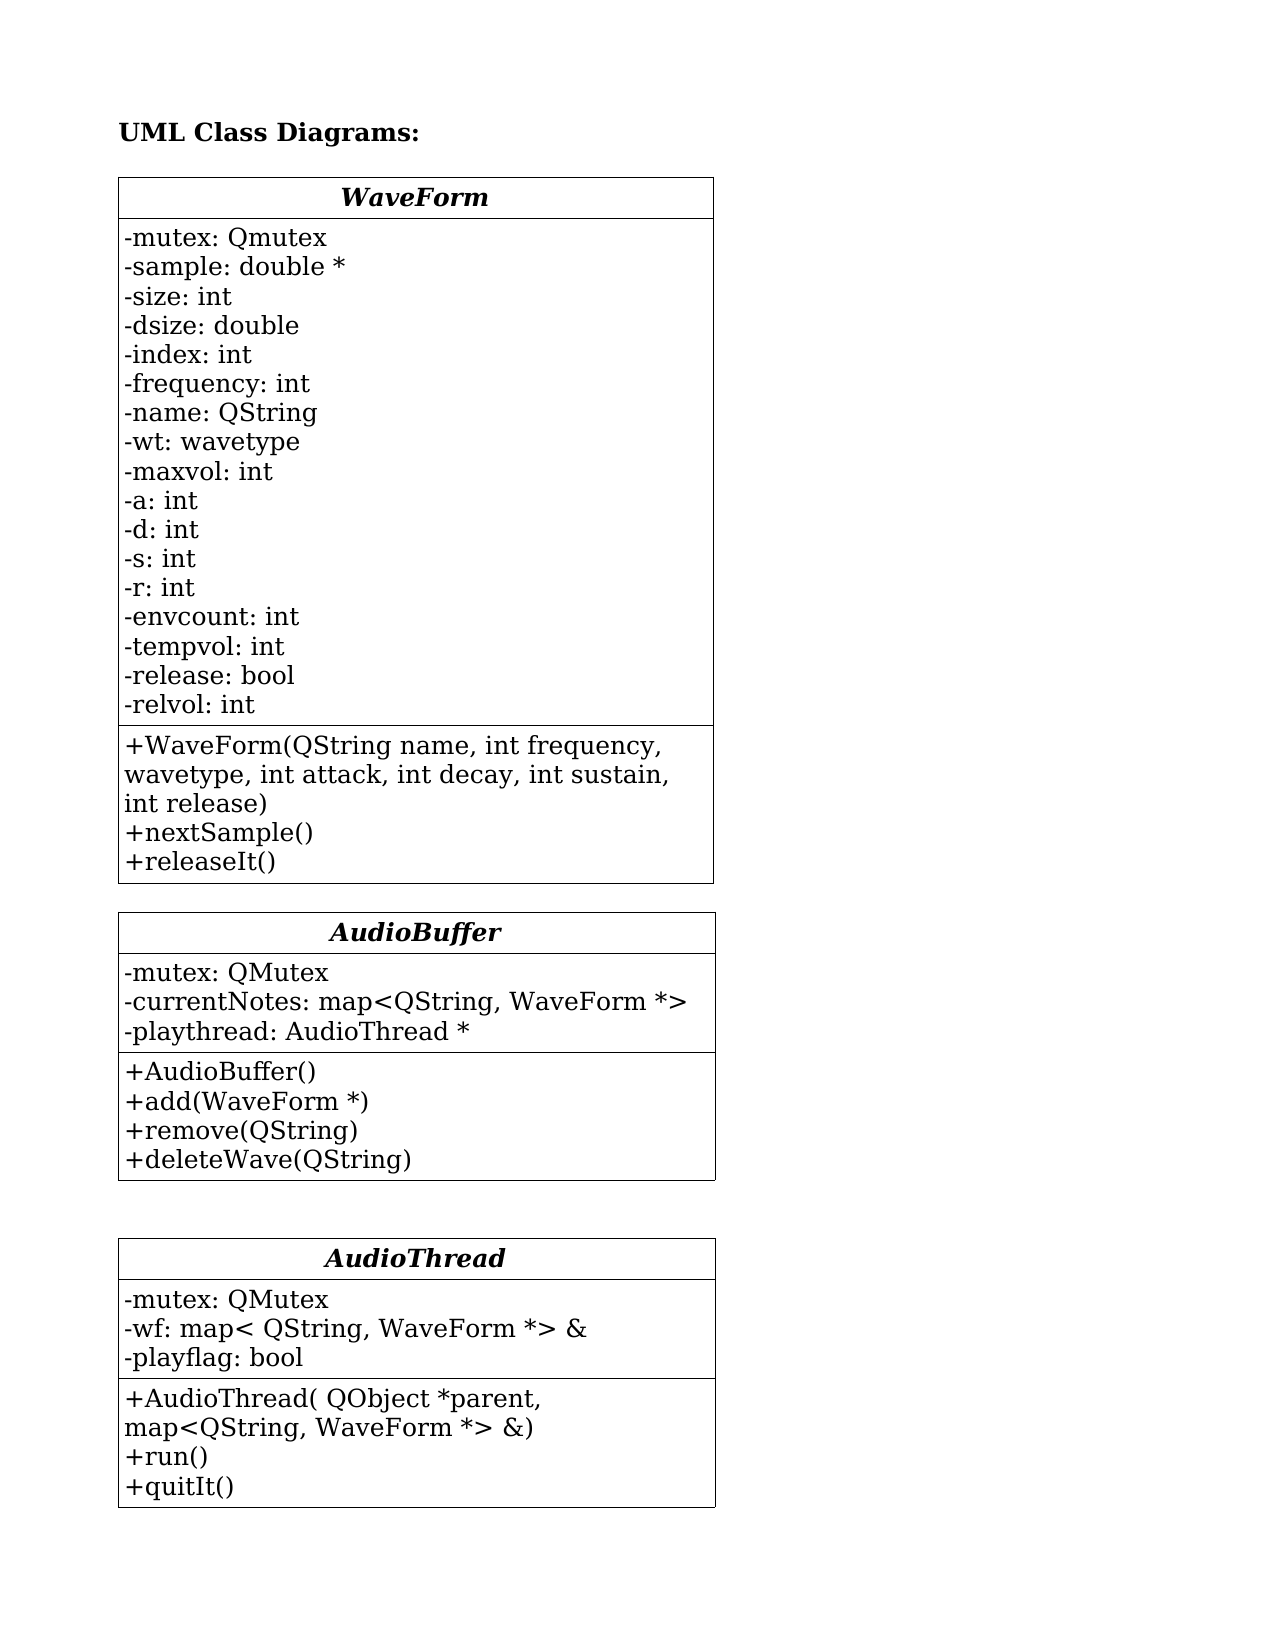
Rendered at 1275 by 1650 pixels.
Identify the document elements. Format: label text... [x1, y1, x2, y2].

table_cell -mutex: QMutex -currentNotes: map<QString, WaveForm *> -playthread: AudioThread * [119, 954, 715, 1052]
table_cell -mutex: QMutex -wf: map< QString, WaveForm *> & -playflag: bool [119, 1280, 715, 1378]
table_header WaveForm [119, 178, 713, 218]
table_cell +AudioThread( QObject *parent, map<QString, WaveForm *> &) +run() +quitIt() [119, 1379, 715, 1507]
table_cell +AudioBuffer() +add(WaveForm *) +remove(QString) +deleteWave(QString) [119, 1053, 715, 1180]
table_cell -mutex: Qmutex -sample: double * -size: int -dsize: double -index: int -frequency: int -name: QString -wt: wavetype -maxvol: int -a: int -d: int -s: int -r: int -envcount: int -tempvol: int -release: bool -relvol: int [119, 219, 713, 725]
table_header AudioBuffer [119, 913, 715, 953]
table_header AudioThread [119, 1239, 715, 1279]
text UML Class Diagrams: [118, 118, 1157, 147]
table_cell +WaveForm(QString name, int frequency, wavetype, int attack, int decay, int sustain, int release) +nextSample() +releaseIt() [119, 726, 713, 882]
